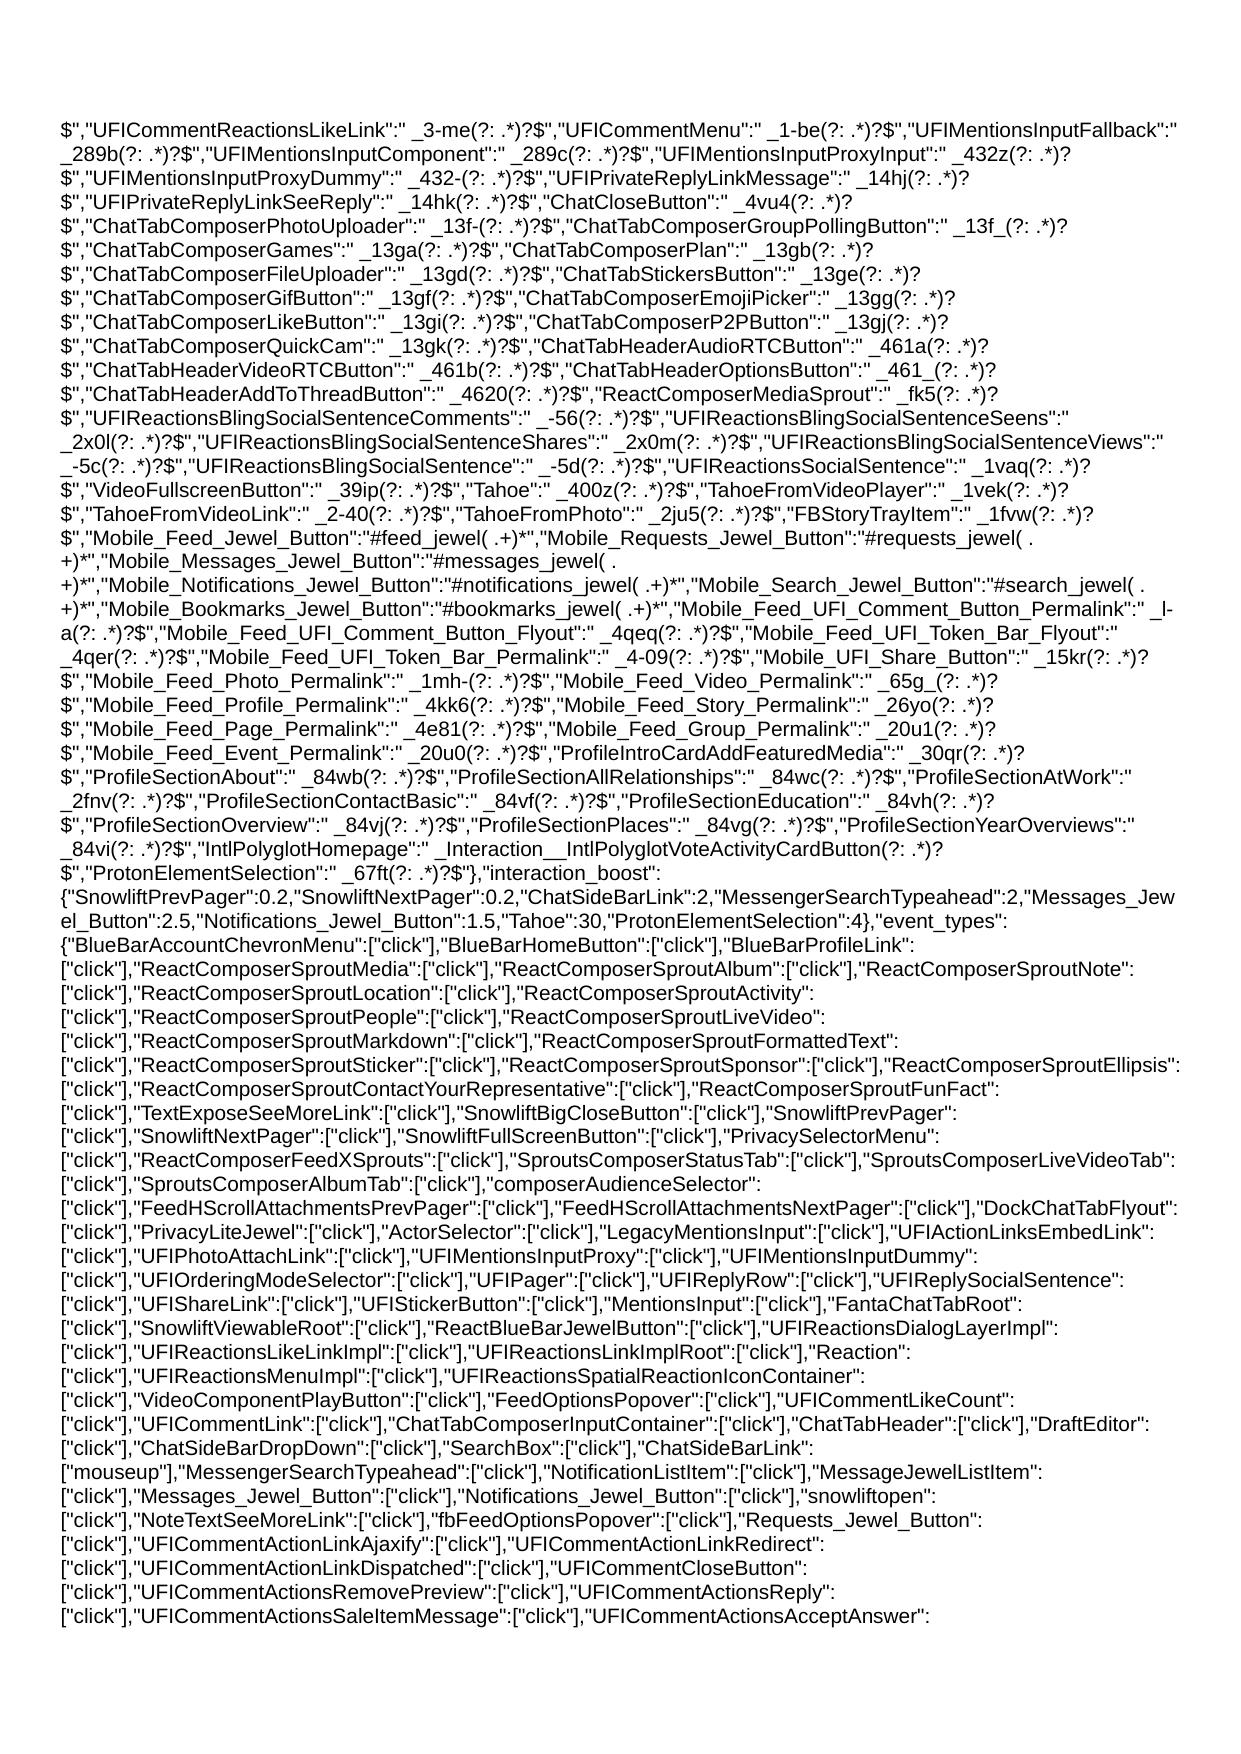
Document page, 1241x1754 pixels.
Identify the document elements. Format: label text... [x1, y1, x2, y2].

text $","UFICommentReactionsLikeLink":" _3-me(?: .*)?$","UFICommentMenu":" _1-be(?: .*)?$","UFIMentionsInputFallback":" _289b(?: .*)?$","UFIMentionsInputComponent":" _289c(?: .*)?$","UFIMentionsInputProxyInput":" _432z(?: .*)?$","UFIMentionsInputProxyDummy":" _432-(?: .*)?$","UFIPrivateReplyLinkMessage":" _14hj(?: .*)?$","UFIPrivateReplyLinkSeeReply":" _14hk(?: .*)?$","ChatCloseButton":" _4vu4(?: .*)?$","ChatTabComposerPhotoUploader":" _13f-(?: .*)?$","ChatTabComposerGroupPollingButton":" _13f_(?: .*)?$","ChatTabComposerGames":" _13ga(?: .*)?$","ChatTabComposerPlan":" _13gb(?: .*)?$","ChatTabComposerFileUploader":" _13gd(?: .*)?$","ChatTabStickersButton":" _13ge(?: .*)?$","ChatTabComposerGifButton":" _13gf(?: .*)?$","ChatTabComposerEmojiPicker":" _13gg(?: .*)?$","ChatTabComposerLikeButton":" _13gi(?: .*)?$","ChatTabComposerP2PButton":" _13gj(?: .*)?$","ChatTabComposerQuickCam":" _13gk(?: .*)?$","ChatTabHeaderAudioRTCButton":" _461a(?: .*)?$","ChatTabHeaderVideoRTCButton":" _461b(?: .*)?$","ChatTabHeaderOptionsButton":" _461_(?: .*)?$","ChatTabHeaderAddToThreadButton":" _4620(?: .*)?$","ReactComposerMediaSprout":" _fk5(?: .*)?$","UFIReactionsBlingSocialSentenceComments":" _-56(?: .*)?$","UFIReactionsBlingSocialSentenceSeens":" _2x0l(?: .*)?$","UFIReactionsBlingSocialSentenceShares":" _2x0m(?: .*)?$","UFIReactionsBlingSocialSentenceViews":" _-5c(?: .*)?$","UFIReactionsBlingSocialSentence":" _-5d(?: .*)?$","UFIReactionsSocialSentence":" _1vaq(?: .*)?$","VideoFullscreenButton":" _39ip(?: .*)?$","Tahoe":" _400z(?: .*)?$","TahoeFromVideoPlayer":" _1vek(?: .*)?$","TahoeFromVideoLink":" _2-40(?: .*)?$","TahoeFromPhoto":" _2ju5(?: .*)?$","FBStoryTrayItem":" _1fvw(?: .*)?$","Mobile_Feed_Jewel_Button":"#feed_jewel( .+)*","Mobile_Requests_Jewel_Button":"#requests_jewel( .+)*","Mobile_Messages_Jewel_Button":"#messages_jewel( .+)*","Mobile_Notifications_Jewel_Button":"#notifications_jewel( .+)*","Mobile_Search_Jewel_Button":"#search_jewel( .+)*","Mobile_Bookmarks_Jewel_Button":"#bookmarks_jewel( .+)*","Mobile_Feed_UFI_Comment_Button_Permalink":" _l-a(?: .*)?$","Mobile_Feed_UFI_Comment_Button_Flyout":" _4qeq(?: .*)?$","Mobile_Feed_UFI_Token_Bar_Flyout":" _4qer(?: .*)?$","Mobile_Feed_UFI_Token_Bar_Permalink":" _4-09(?: .*)?$","Mobile_UFI_Share_Button":" _15kr(?: .*)?$","Mobile_Feed_Photo_Permalink":" _1mh-(?: .*)?$","Mobile_Feed_Video_Permalink":" _65g_(?: .*)?$","Mobile_Feed_Profile_Permalink":" _4kk6(?: .*)?$","Mobile_Feed_Story_Permalink":" _26yo(?: .*)?$","Mobile_Feed_Page_Permalink":" _4e81(?: .*)?$","Mobile_Feed_Group_Permalink":" _20u1(?: .*)?$","Mobile_Feed_Event_Permalink":" _20u0(?: .*)?$","ProfileIntroCardAddFeaturedMedia":" _30qr(?: .*)?$","ProfileSectionAbout":" _84wb(?: .*)?$","ProfileSectionAllRelationships":" _84wc(?: .*)?$","ProfileSectionAtWork":" _2fnv(?: .*)?$","ProfileSectionContactBasic":" _84vf(?: .*)?$","ProfileSectionEducation":" _84vh(?: .*)?$","ProfileSectionOverview":" _84vj(?: .*)?$","ProfileSectionPlaces":" _84vg(?: .*)?$","ProfileSectionYearOverviews":" _84vi(?: .*)?$","IntlPolyglotHomepage":" _Interaction__IntlPolyglotVoteActivityCardButton(?: .*)?$","ProtonElementSelection":" _67ft(?: .*)?$"},"interaction_boost":{"SnowliftPrevPager":0.2,"SnowliftNextPager":0.2,"ChatSideBarLink":2,"MessengerSearchTypeahead":2,"Messages_Jewel_Button":2.5,"Notifications_Jewel_Button":1.5,"Tahoe":30,"ProtonElementSelection":4},"event_types":{"BlueBarAccountChevronMenu":["click"],"BlueBarHomeButton":["click"],"BlueBarProfileLink":["click"],"ReactComposerSproutMedia":["click"],"ReactComposerSproutAlbum":["click"],"ReactComposerSproutNote":["click"],"ReactComposerSproutLocation":["click"],"ReactComposerSproutActivity":["click"],"ReactComposerSproutPeople":["click"],"ReactComposerSproutLiveVideo":["click"],"ReactComposerSproutMarkdown":["click"],"ReactComposerSproutFormattedText":["click"],"ReactComposerSproutSticker":["click"],"ReactComposerSproutSponsor":["click"],"ReactComposerSproutEllipsis":["click"],"ReactComposerSproutContactYourRepresentative":["click"],"ReactComposerSproutFunFact":["click"],"TextExposeSeeMoreLink":["click"],"SnowliftBigCloseButton":["click"],"SnowliftPrevPager":["click"],"SnowliftNextPager":["click"],"SnowliftFullScreenButton":["click"],"PrivacySelectorMenu":["click"],"ReactComposerFeedXSprouts":["click"],"SproutsComposerStatusTab":["click"],"SproutsComposerLiveVideoTab":["click"],"SproutsComposerAlbumTab":["click"],"composerAudienceSelector":["click"],"FeedHScrollAttachmentsPrevPager":["click"],"FeedHScrollAttachmentsNextPager":["click"],"DockChatTabFlyout":["click"],"PrivacyLiteJewel":["click"],"ActorSelector":["click"],"LegacyMentionsInput":["click"],"UFIActionLinksEmbedLink":["click"],"UFIPhotoAttachLink":["click"],"UFIMentionsInputProxy":["click"],"UFIMentionsInputDummy":["click"],"UFIOrderingModeSelector":["click"],"UFIPager":["click"],"UFIReplyRow":["click"],"UFIReplySocialSentence":["click"],"UFIShareLink":["click"],"UFIStickerButton":["click"],"MentionsInput":["click"],"FantaChatTabRoot":["click"],"SnowliftViewableRoot":["click"],"ReactBlueBarJewelButton":["click"],"UFIReactionsDialogLayerImpl":["click"],"UFIReactionsLikeLinkImpl":["click"],"UFIReactionsLinkImplRoot":["click"],"Reaction":["click"],"UFIReactionsMenuImpl":["click"],"UFIReactionsSpatialReactionIconContainer":["click"],"VideoComponentPlayButton":["click"],"FeedOptionsPopover":["click"],"UFICommentLikeCount":["click"],"UFICommentLink":["click"],"ChatTabComposerInputContainer":["click"],"ChatTabHeader":["click"],"DraftEditor":["click"],"ChatSideBarDropDown":["click"],"SearchBox":["click"],"ChatSideBarLink":["mouseup"],"MessengerSearchTypeahead":["click"],"NotificationListItem":["click"],"MessageJewelListItem":["click"],"Messages_Jewel_Button":["click"],"Notifications_Jewel_Button":["click"],"snowliftopen":["click"],"NoteTextSeeMoreLink":["click"],"fbFeedOptionsPopover":["click"],"Requests_Jewel_Button":["click"],"UFICommentActionLinkAjaxify":["click"],"UFICommentActionLinkRedirect":["click"],"UFICommentActionLinkDispatched":["click"],"UFICommentCloseButton":["click"],"UFICommentActionsRemovePreview":["click"],"UFICommentActionsReply":["click"],"UFICommentActionsSaleItemMessage":["click"],"UFICommentActionsAcceptAnswer": [60, 118, 1182, 1627]
